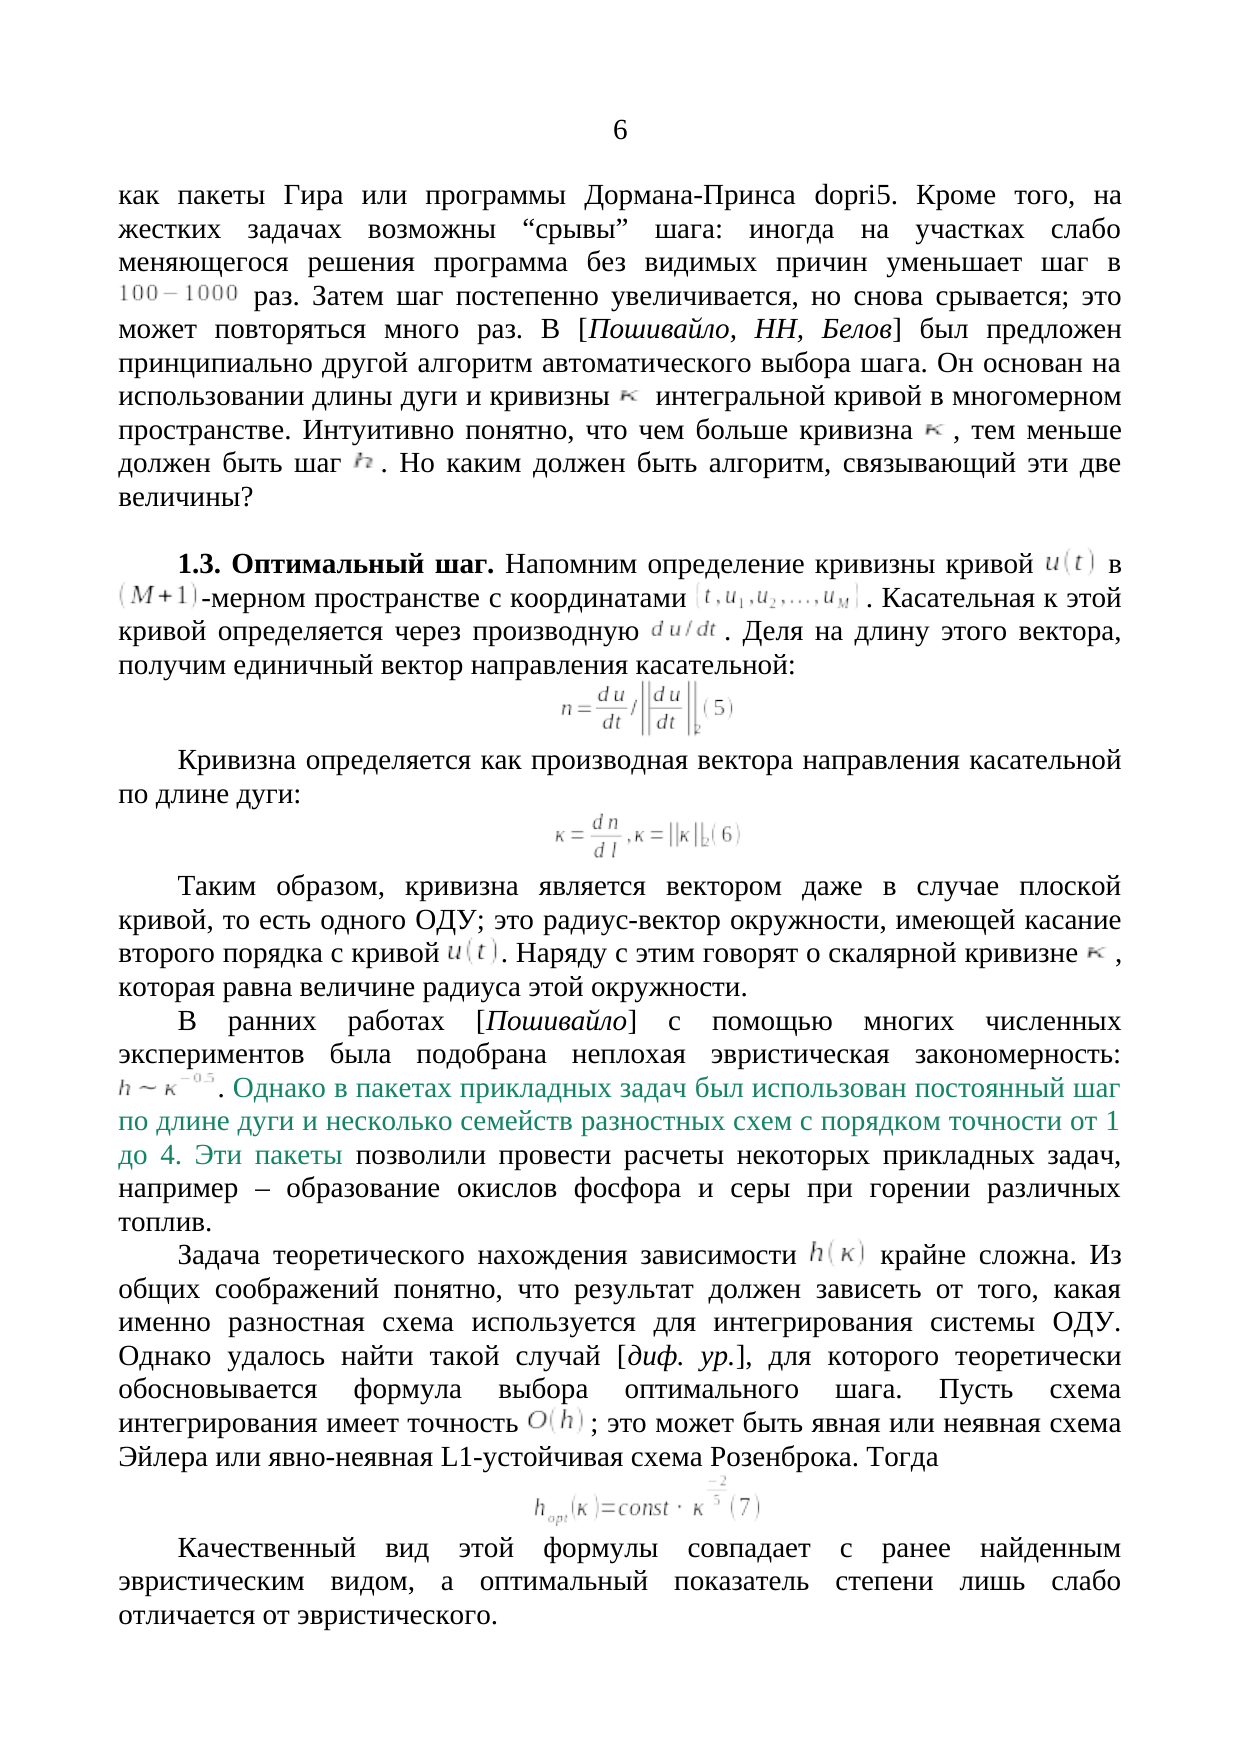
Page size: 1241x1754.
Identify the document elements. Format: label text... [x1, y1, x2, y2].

text Качественный вид этой формулы совпадает с ранее найденным эвристическим видом, а оптимальный показатель степени лишь слабо отличается от эвристического. [118, 1530, 1122, 1630]
text 1.3. Оптимальный шаг. Напомним определение кривизны кривой в -мерном пространстве с координатами . Касательная к этой кривой определяется через производную . Деля на длину этого вектора, получим единичный вектор направления касательной: [118, 546, 1122, 680]
text Кривизна определяется как производная вектора направления касательной по длине дуги: [118, 742, 1122, 809]
text Таким образом, кривизна является вектором даже в случае плоской кривой, то есть одного ОДУ; это радиус-вектор окружности, имеющей касание второго порядка с кривой . Наряду с этим говорят о скалярной кривизне , которая равна величине радиуса этой окружности. [118, 868, 1122, 1003]
text В ранних работах [Пошивайло] с помощью многих численных экспериментов была подобрана неплохая эвристическая закономерность: . Однако в пакетах прикладных задач был использован постоянный шаг по длине дуги и несколько семейств разностных схем с порядком точности от 1 до 4. Эти пакеты позволили провести расчеты некоторых прикладных задач, например – образование окислов фосфора и серы при горении различных топлив. [118, 1003, 1122, 1237]
text Задача теоретического нахождения зависимости крайне сложна. Из общих соображений понятно, что результат должен зависеть от того, какая именно разностная схема используется для интегрирования системы ОДУ. Однако удалось найти такой случай [диф. ур.], для которого теоретически обосновывается формула выбора оптимального шага. Пусть схема интегрирования имеет точность ; это может быть явная или неявная схема Эйлера или явно-неявная L1-устойчивая схема Розенброка. Тогда [118, 1237, 1122, 1472]
text как пакеты Гира или программы Дормана-Принса dopri5. Кроме того, на жестких задачах возможны “срывы” шага: иногда на участках слабо меняющегося решения программа без видимых причин уменьшает шаг в раз. Затем шаг постепенно увеличивается, но снова срывается; это может повторяться много раз. В [Пошивайло, НН, Белов] был предложен принципиально другой алгоритм автоматического выбора шага. Он основан на использовании длины дуги и кривизны интегральной кривой в многомерном пространстве. Интуитивно понятно, что чем больше кривизна , тем меньше должен быть шаг . Но каким должен быть алгоритм, связывающий эти две величины? [118, 177, 1122, 513]
